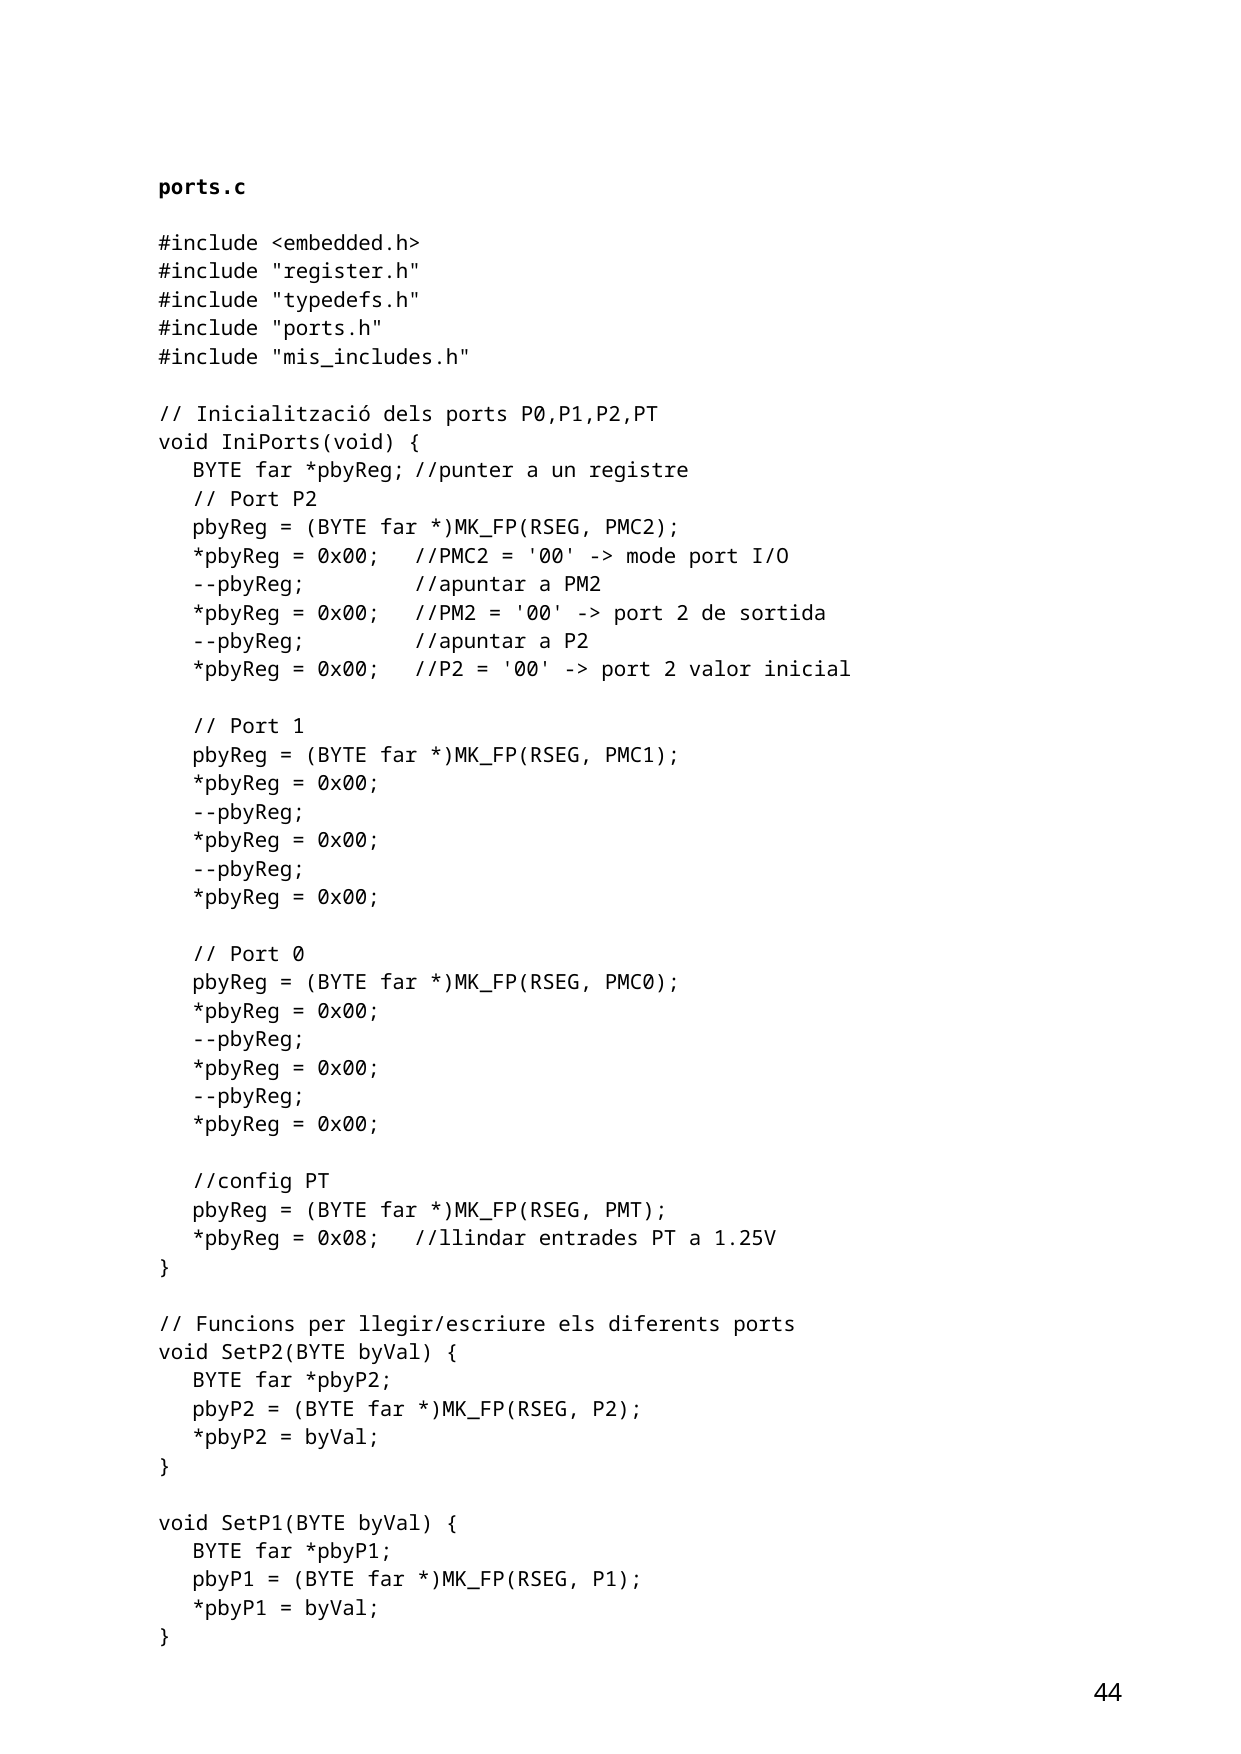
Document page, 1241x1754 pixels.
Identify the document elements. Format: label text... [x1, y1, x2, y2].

text } [118, 1621, 1122, 1650]
text *pbyP2 = byVal; [118, 1422, 1122, 1451]
text #include "register.h" [118, 256, 1122, 285]
text pbyReg = (BYTE far *)MK_FP(RSEG, PMC0); [118, 967, 1122, 996]
text --pbyReg; [118, 797, 1122, 825]
text //config PT [118, 1166, 1122, 1195]
text // Port P2 [118, 484, 1122, 512]
text #include <embedded.h> [118, 228, 1122, 256]
text --pbyReg; [118, 854, 1122, 882]
text pbyP2 = (BYTE far *)MK_FP(RSEG, P2); [118, 1394, 1122, 1422]
text *pbyReg = 0x00; [118, 1109, 1122, 1138]
text } [118, 1252, 1122, 1280]
text ports.c [118, 175, 1122, 199]
text *pbyReg = 0x00; //PM2 = '00' -> port 2 de sortida [118, 598, 1122, 626]
text pbyReg = (BYTE far *)MK_FP(RSEG, PMC2); [118, 512, 1122, 541]
text *pbyReg = 0x00; [118, 1053, 1122, 1081]
text #include "mis_includes.h" [118, 342, 1122, 370]
text BYTE far *pbyP2; [118, 1366, 1122, 1394]
text // Port 0 [118, 939, 1122, 967]
text void SetP1(BYTE byVal) { [118, 1508, 1122, 1536]
text // Funcions per llegir/escriure els diferents ports [118, 1309, 1122, 1337]
text *pbyReg = 0x00; [118, 996, 1122, 1024]
text *pbyReg = 0x00; [118, 882, 1122, 911]
text --pbyReg; [118, 1024, 1122, 1053]
text #include "typedefs.h" [118, 285, 1122, 313]
text BYTE far *pbyP1; [118, 1536, 1122, 1564]
text *pbyReg = 0x08; //llindar entrades PT a 1.25V [118, 1223, 1122, 1252]
text void IniPorts(void) { [118, 427, 1122, 456]
text BYTE far *pbyReg; //punter a un registre [118, 456, 1122, 484]
text --pbyReg; [118, 1081, 1122, 1109]
text *pbyP1 = byVal; [118, 1593, 1122, 1621]
text --pbyReg; //apuntar a PM2 [118, 569, 1122, 598]
text pbyReg = (BYTE far *)MK_FP(RSEG, PMT); [118, 1195, 1122, 1223]
text --pbyReg; //apuntar a P2 [118, 626, 1122, 654]
text pbyP1 = (BYTE far *)MK_FP(RSEG, P1); [118, 1564, 1122, 1593]
text *pbyReg = 0x00; [118, 768, 1122, 797]
text *pbyReg = 0x00; [118, 825, 1122, 854]
text pbyReg = (BYTE far *)MK_FP(RSEG, PMC1); [118, 740, 1122, 768]
text *pbyReg = 0x00; //PMC2 = '00' -> mode port I/O [118, 541, 1122, 569]
text #include "ports.h" [118, 313, 1122, 342]
text } [118, 1451, 1122, 1479]
text *pbyReg = 0x00; //P2 = '00' -> port 2 valor inicial [118, 654, 1122, 683]
text void SetP2(BYTE byVal) { [118, 1337, 1122, 1366]
text // Port 1 [118, 711, 1122, 740]
text // Inicialització dels ports P0,P1,P2,PT [118, 399, 1122, 427]
